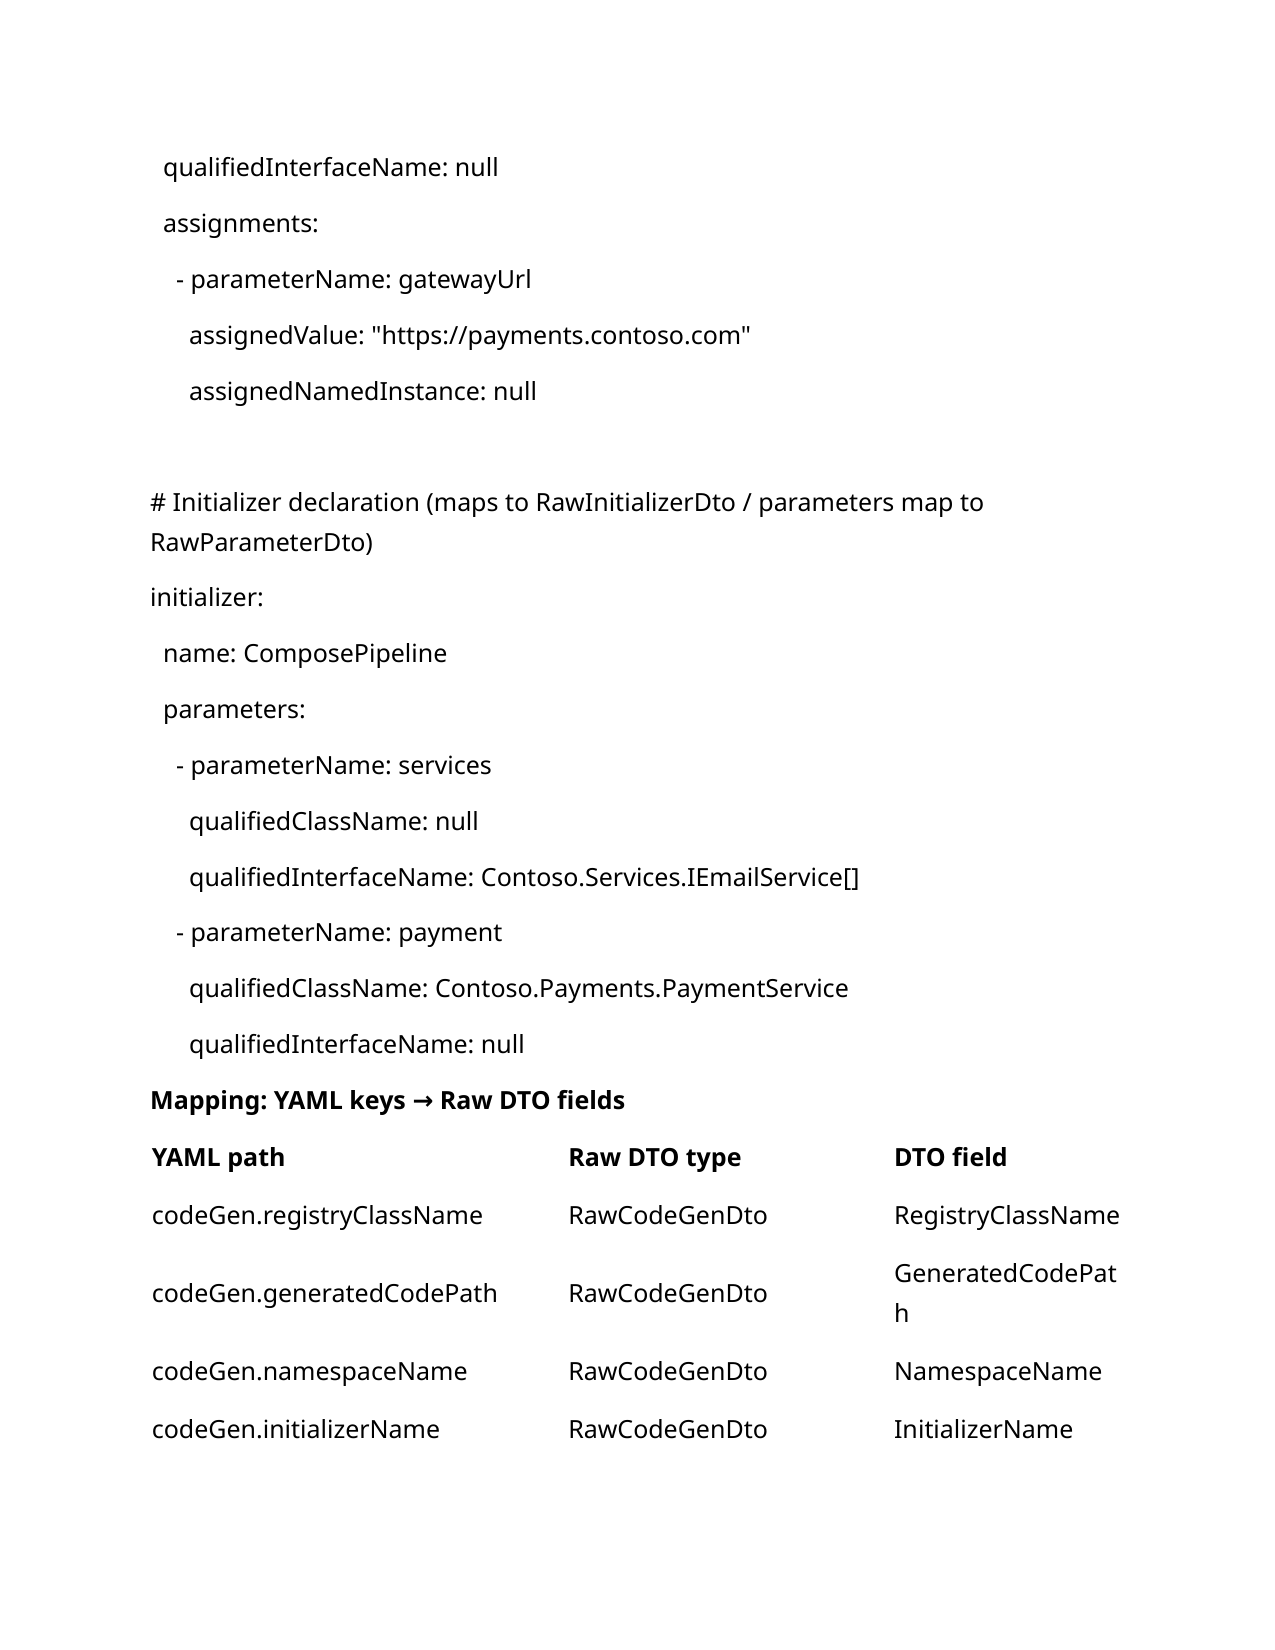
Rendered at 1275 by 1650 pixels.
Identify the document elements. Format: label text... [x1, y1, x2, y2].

text qualifiedClassName: Contoso.Payments.PaymentService [150, 971, 1125, 1005]
text - parameterName: gatewayUrl [150, 262, 1125, 296]
text qualifiedClassName: null [150, 803, 1125, 837]
table_cell NamespaceName [893, 1352, 1125, 1410]
table_cell codeGen.registryClassName [150, 1196, 566, 1254]
table_header Raw DTO type [566, 1138, 892, 1196]
table_cell RawCodeGenDto [566, 1255, 892, 1352]
table_cell codeGen.generatedCodePath [150, 1255, 566, 1352]
text qualifiedInterfaceName: Contoso.Services.IEmailService[] [150, 859, 1125, 893]
text assignments: [150, 206, 1125, 240]
table_header DTO field [893, 1138, 1125, 1196]
table_cell RawCodeGenDto [566, 1196, 892, 1254]
text name: ComposePipeline [150, 636, 1125, 670]
text # Initializer declaration (maps to RawInitializerDto / parameters map to RawParameterDto) [150, 485, 1125, 558]
table_cell GeneratedCodePath [893, 1255, 1125, 1352]
table_header YAML path [150, 1138, 566, 1196]
text assignedNamedInstance: null [150, 373, 1125, 407]
text initializer: [150, 580, 1125, 614]
text - parameterName: services [150, 747, 1125, 782]
text parameters: [150, 692, 1125, 726]
table_cell RawCodeGenDto [566, 1352, 892, 1410]
table_cell codeGen.namespaceName [150, 1352, 566, 1410]
text - parameterName: payment [150, 915, 1125, 949]
table_cell codeGen.initializerName [150, 1410, 566, 1468]
table_cell RawCodeGenDto [566, 1410, 892, 1468]
text Mapping: YAML keys → Raw DTO fields [150, 1082, 1125, 1117]
text assignedValue: "https://payments.contoso.com" [150, 317, 1125, 352]
text qualifiedInterfaceName: null [150, 150, 1125, 184]
table_cell RegistryClassName [893, 1196, 1125, 1254]
table_cell InitializerName [893, 1410, 1125, 1468]
text qualifiedInterfaceName: null [150, 1027, 1125, 1061]
